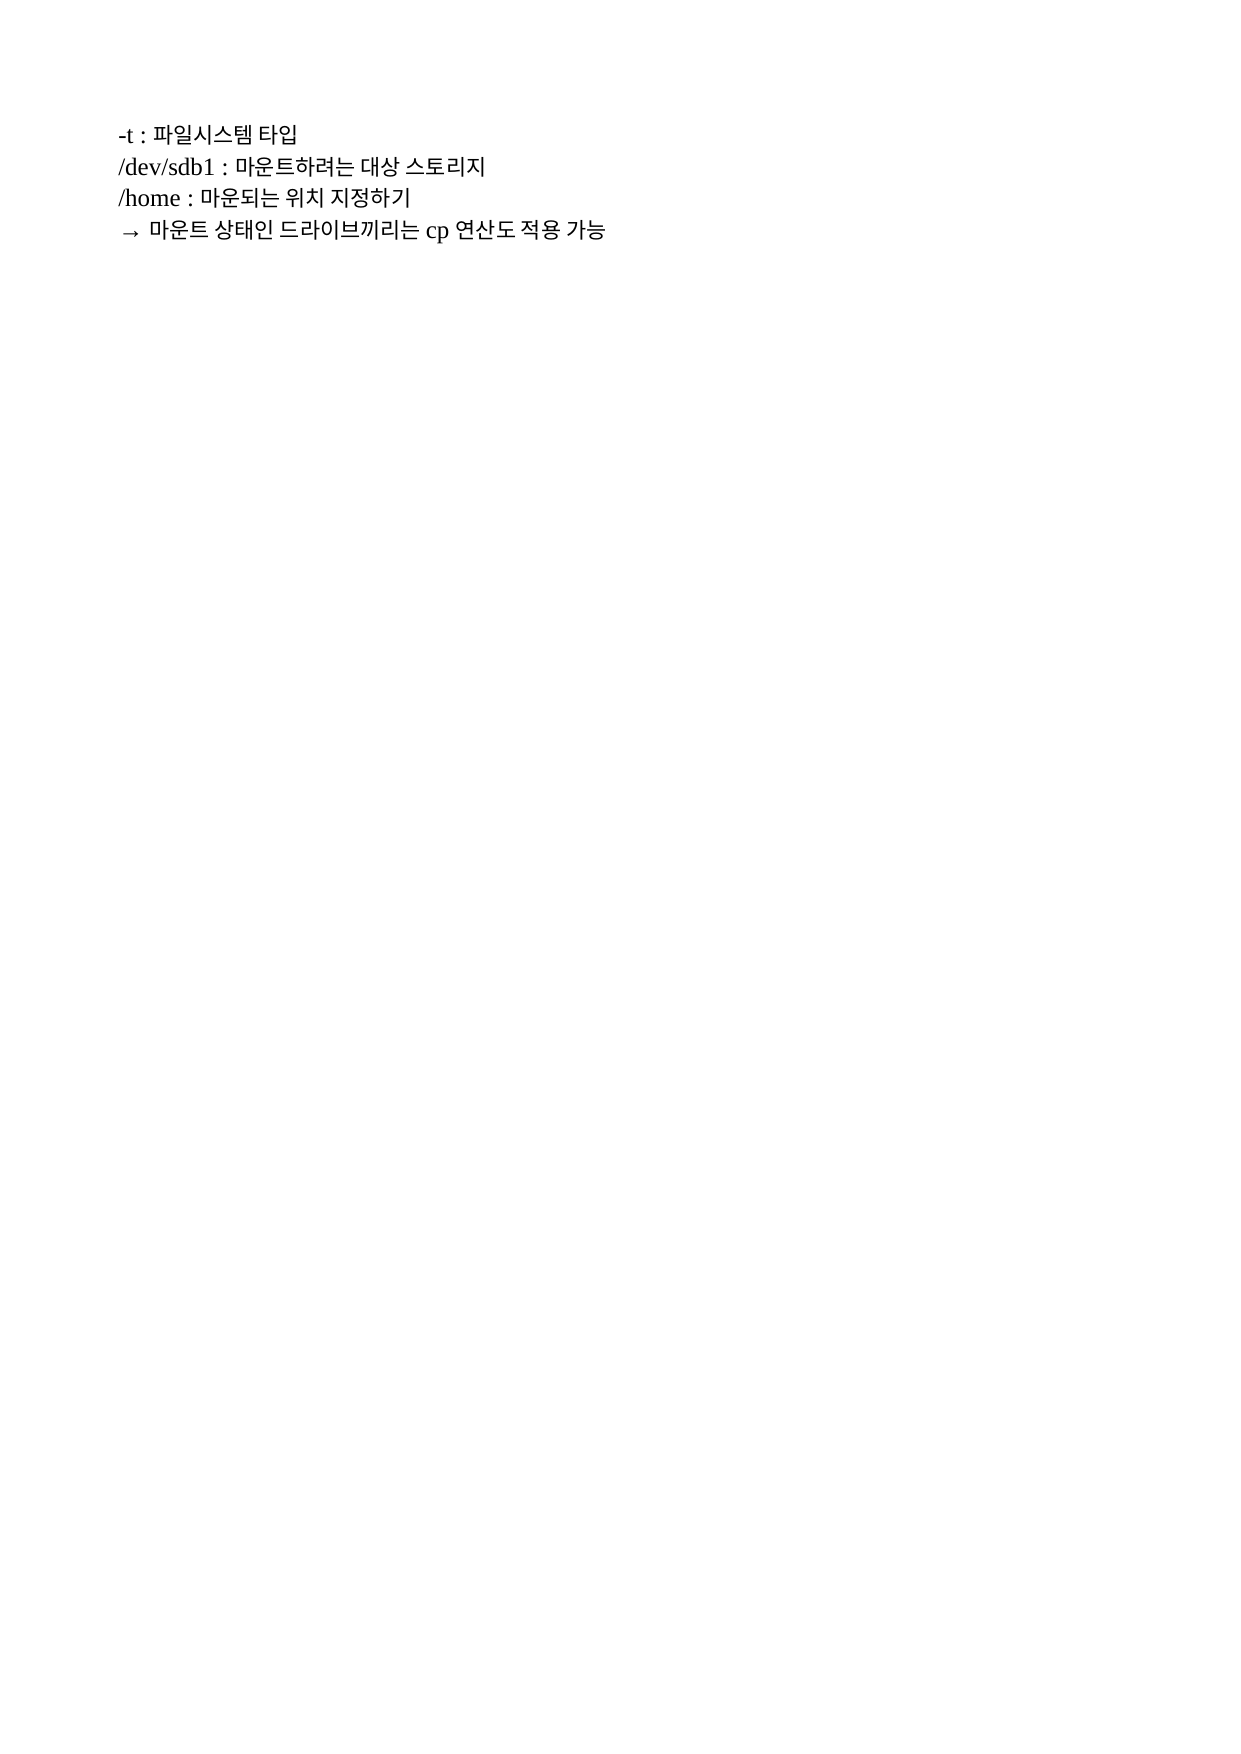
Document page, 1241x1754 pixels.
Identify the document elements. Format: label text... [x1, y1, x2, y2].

text → 마운트 상태인 드라이브끼리는 cp 연산도 적용 가능 [118, 213, 1122, 245]
text -t : 파일시스템 타입 [118, 118, 1122, 150]
text /dev/sdb1 : 마운트하려는 대상 스토리지 [118, 150, 1122, 181]
text /home : 마운되는 위치 지정하기 [118, 181, 1122, 213]
